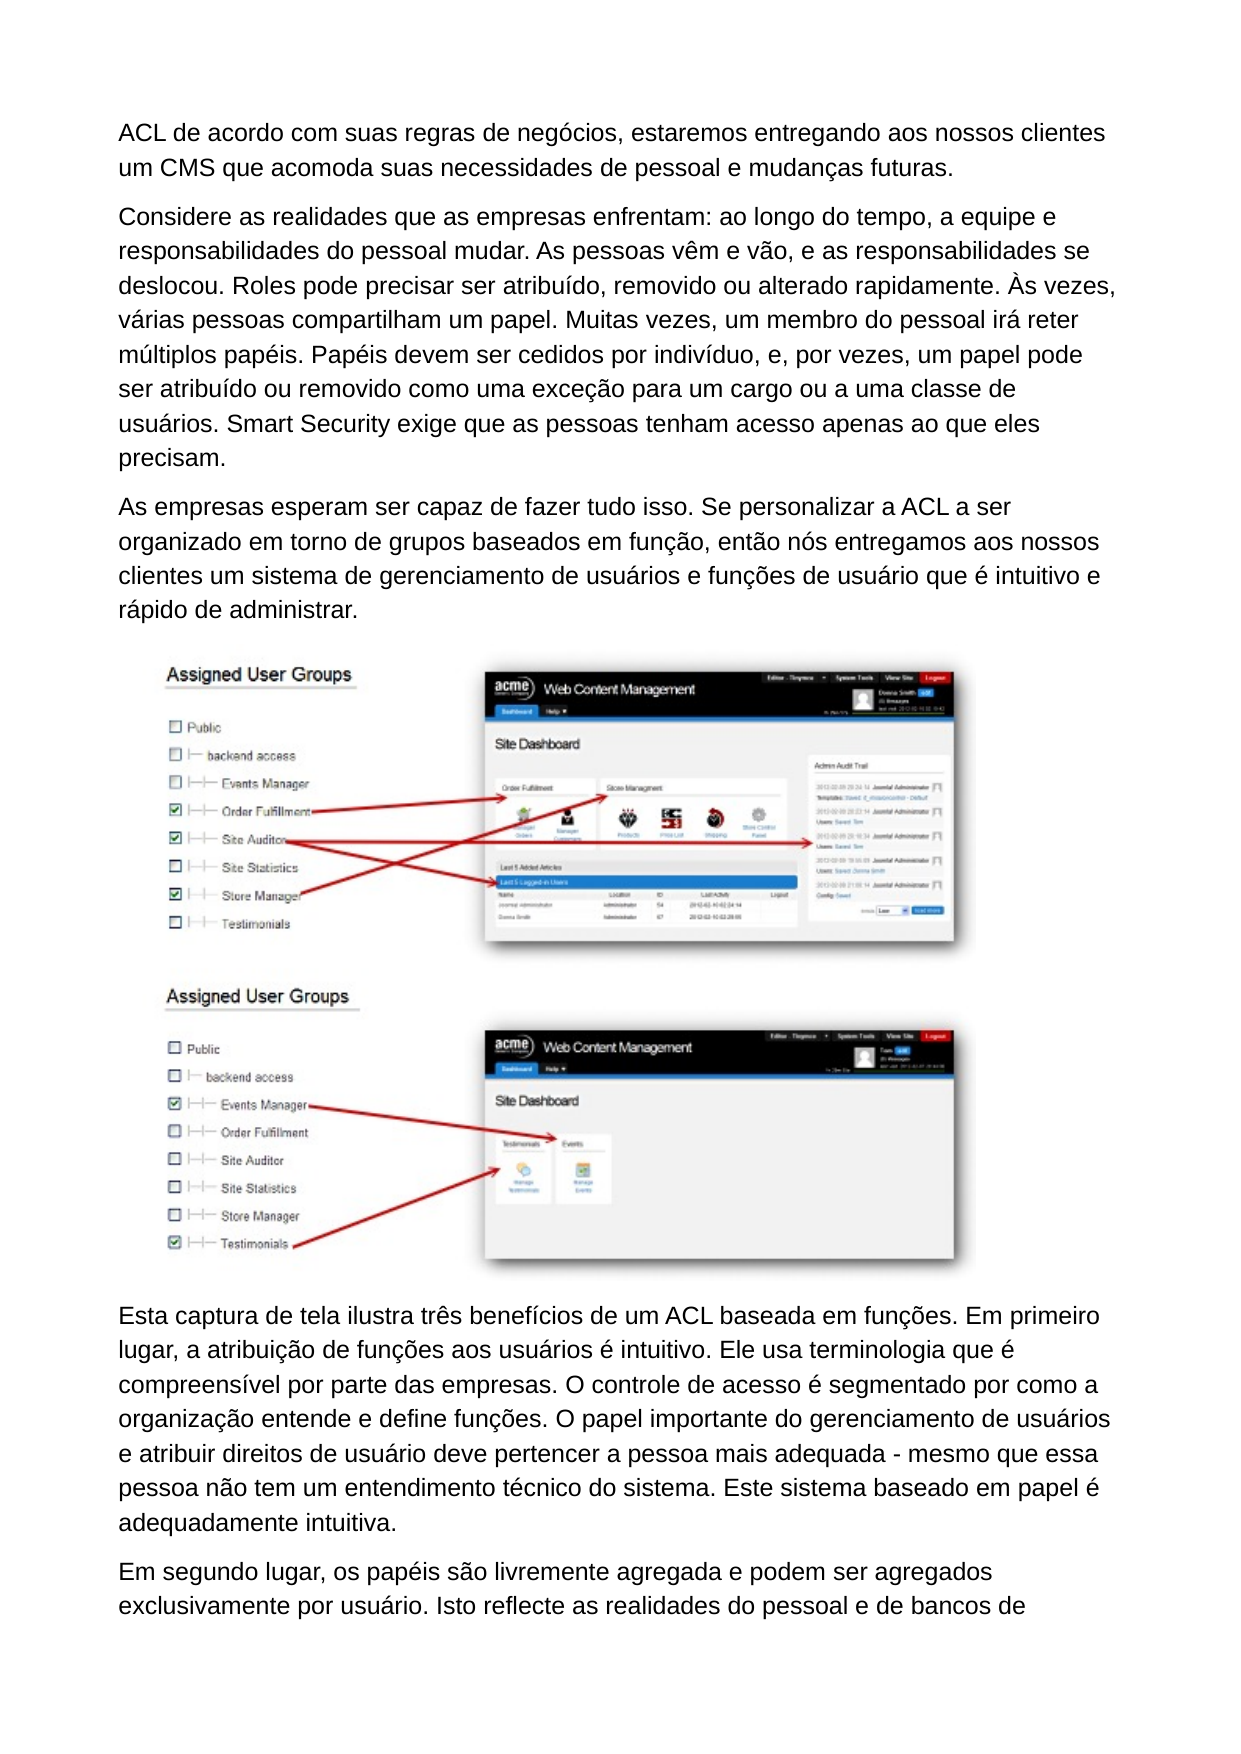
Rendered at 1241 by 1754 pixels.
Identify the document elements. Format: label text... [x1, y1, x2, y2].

text As empresas esperam ser capaz de fazer tudo isso. Se personalizar a ACL a ser organizado em torno de grupos baseados em função, então nós entregamos aos nossos clientes um sistema de gerenciamento de usuários e funções de usuário que é intuitivo e rápido de administrar. [118, 492, 1122, 624]
text ACL de acordo com suas regras de negócios, estaremos entregando aos nossos clientes um CMS que acomoda suas necessidades de pessoal e mudanças futuras. [118, 118, 1122, 181]
text Considere as realidades que as empresas enfrentam: ao longo do tempo, a equipe e responsabilidades do pessoal mudar. As pessoas vêm e vão, e as responsabilidades se deslocou. Roles pode precisar ser atribuído, removido ou alterado rapidamente. Às vezes, várias pessoas compartilham um papel. Muitas vezes, um membro do pessoal irá reter múltiplos papéis. Papéis devem ser cedidos por indivíduo, e, por vezes, um papel pode ser atribuído ou removido como uma exceção para um cargo ou a uma classe de usuários. Smart Security exige que as pessoas tenham acesso apenas ao que eles precisam. [118, 202, 1122, 472]
picture [118, 644, 976, 1281]
text Em segundo lugar, os papéis são livremente agregada e podem ser agregados exclusivamente por usuário. Isto reflecte as realidades do pessoal e de bancos de [118, 1557, 1122, 1620]
text Esta captura de tela ilustra três benefícios de um ACL baseada em funções. Em primeiro lugar, a atribuição de funções aos usuários é intuitivo. Ele usa terminologia que é compreensível por parte das empresas. O controle de acesso é segmentado por como a organização entende e define funções. O papel importante do gerenciamento de usuários e atribuir direitos de usuário deve pertencer a pessoa mais adequada - mesmo que essa pessoa não tem um entendimento técnico do sistema. Este sistema baseado em papel é adequadamente intuitiva. [118, 1301, 1122, 1536]
